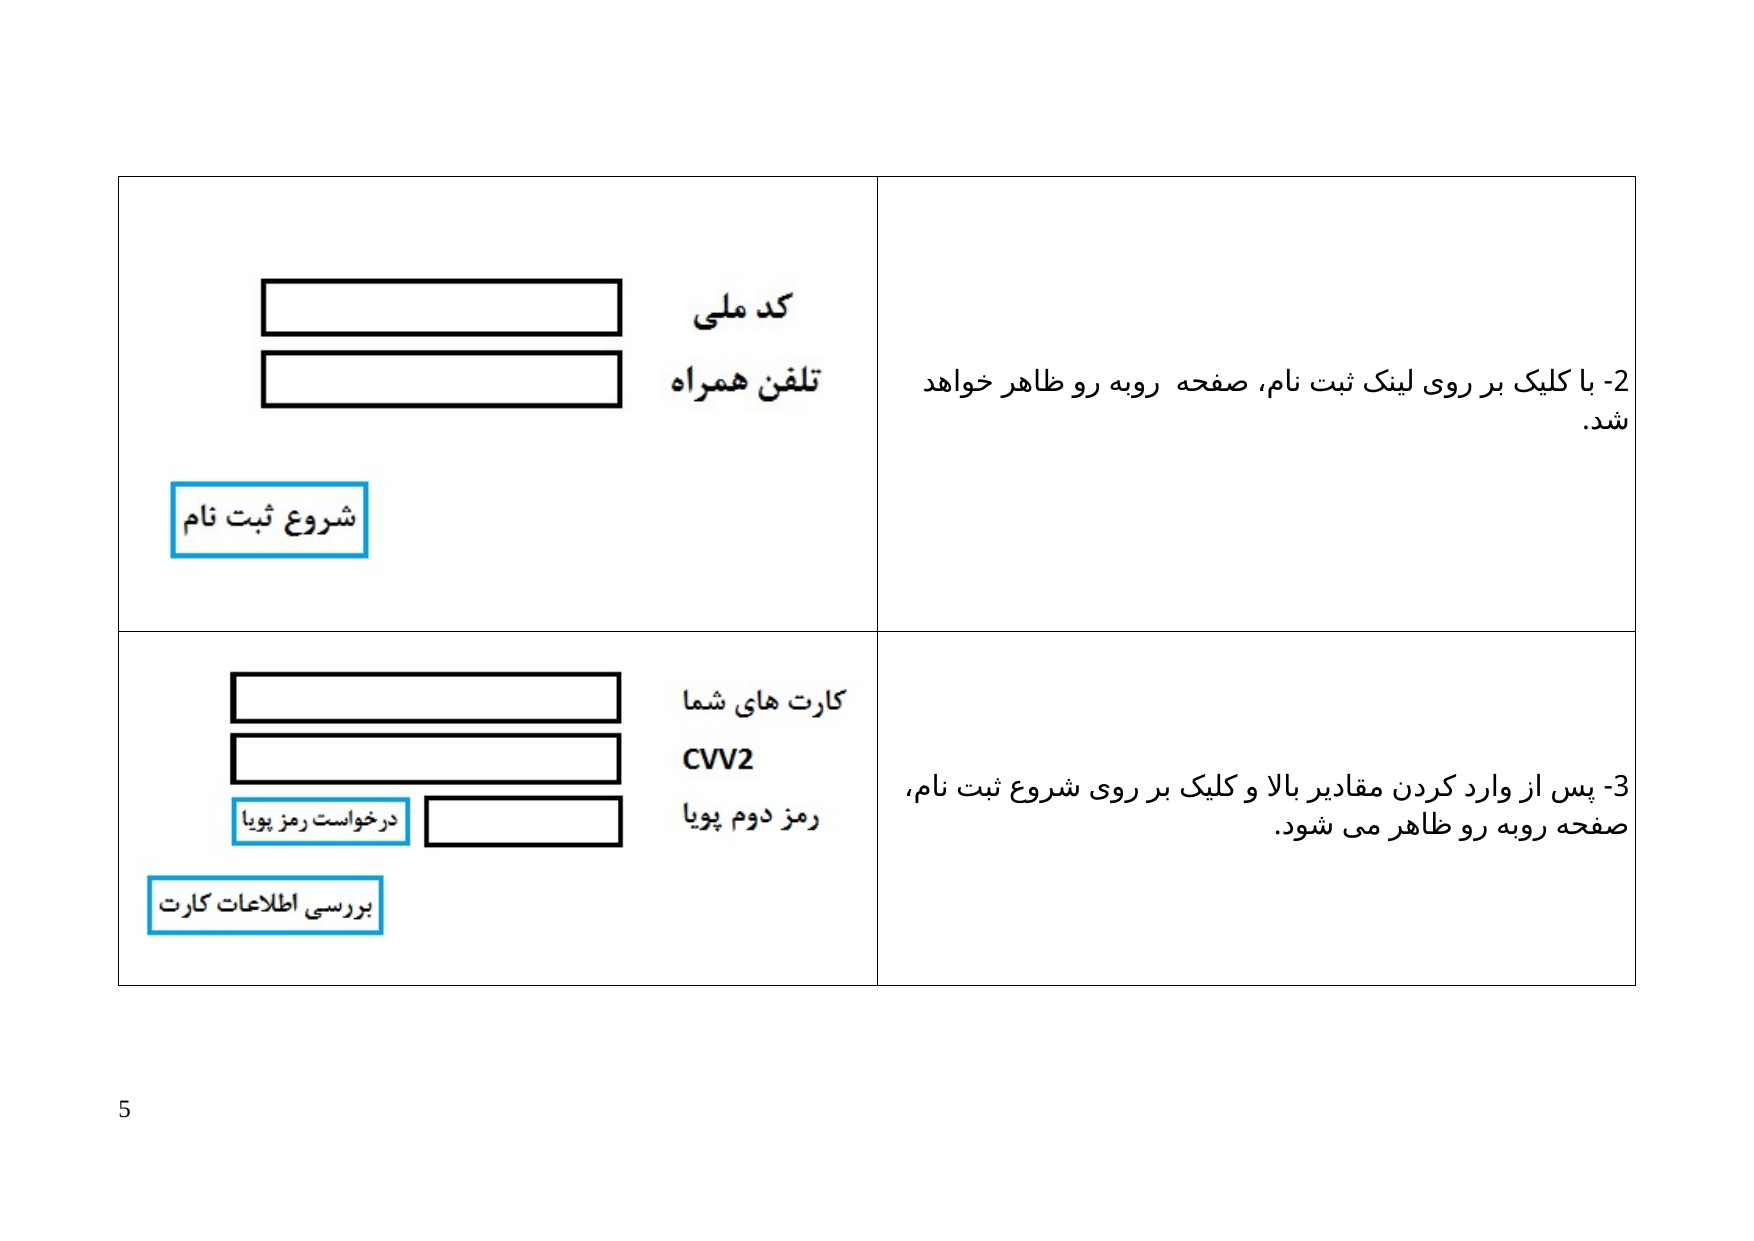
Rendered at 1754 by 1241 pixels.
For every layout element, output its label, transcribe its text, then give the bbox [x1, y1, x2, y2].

table_cell [119, 177, 877, 631]
picture [135, 655, 860, 940]
picture [142, 221, 858, 574]
table_cell 3- پس از وارد کردن مقادیر بالا و کلیک بر روی شروع ثبت نام، صفحه روبه رو ظاهر می شود. [878, 632, 1635, 985]
table_cell 2- با کلیک بر روی لینک ثبت نام، صفحه روبه رو ظاهر خواهد شد. [878, 177, 1635, 631]
table_cell [119, 632, 877, 985]
